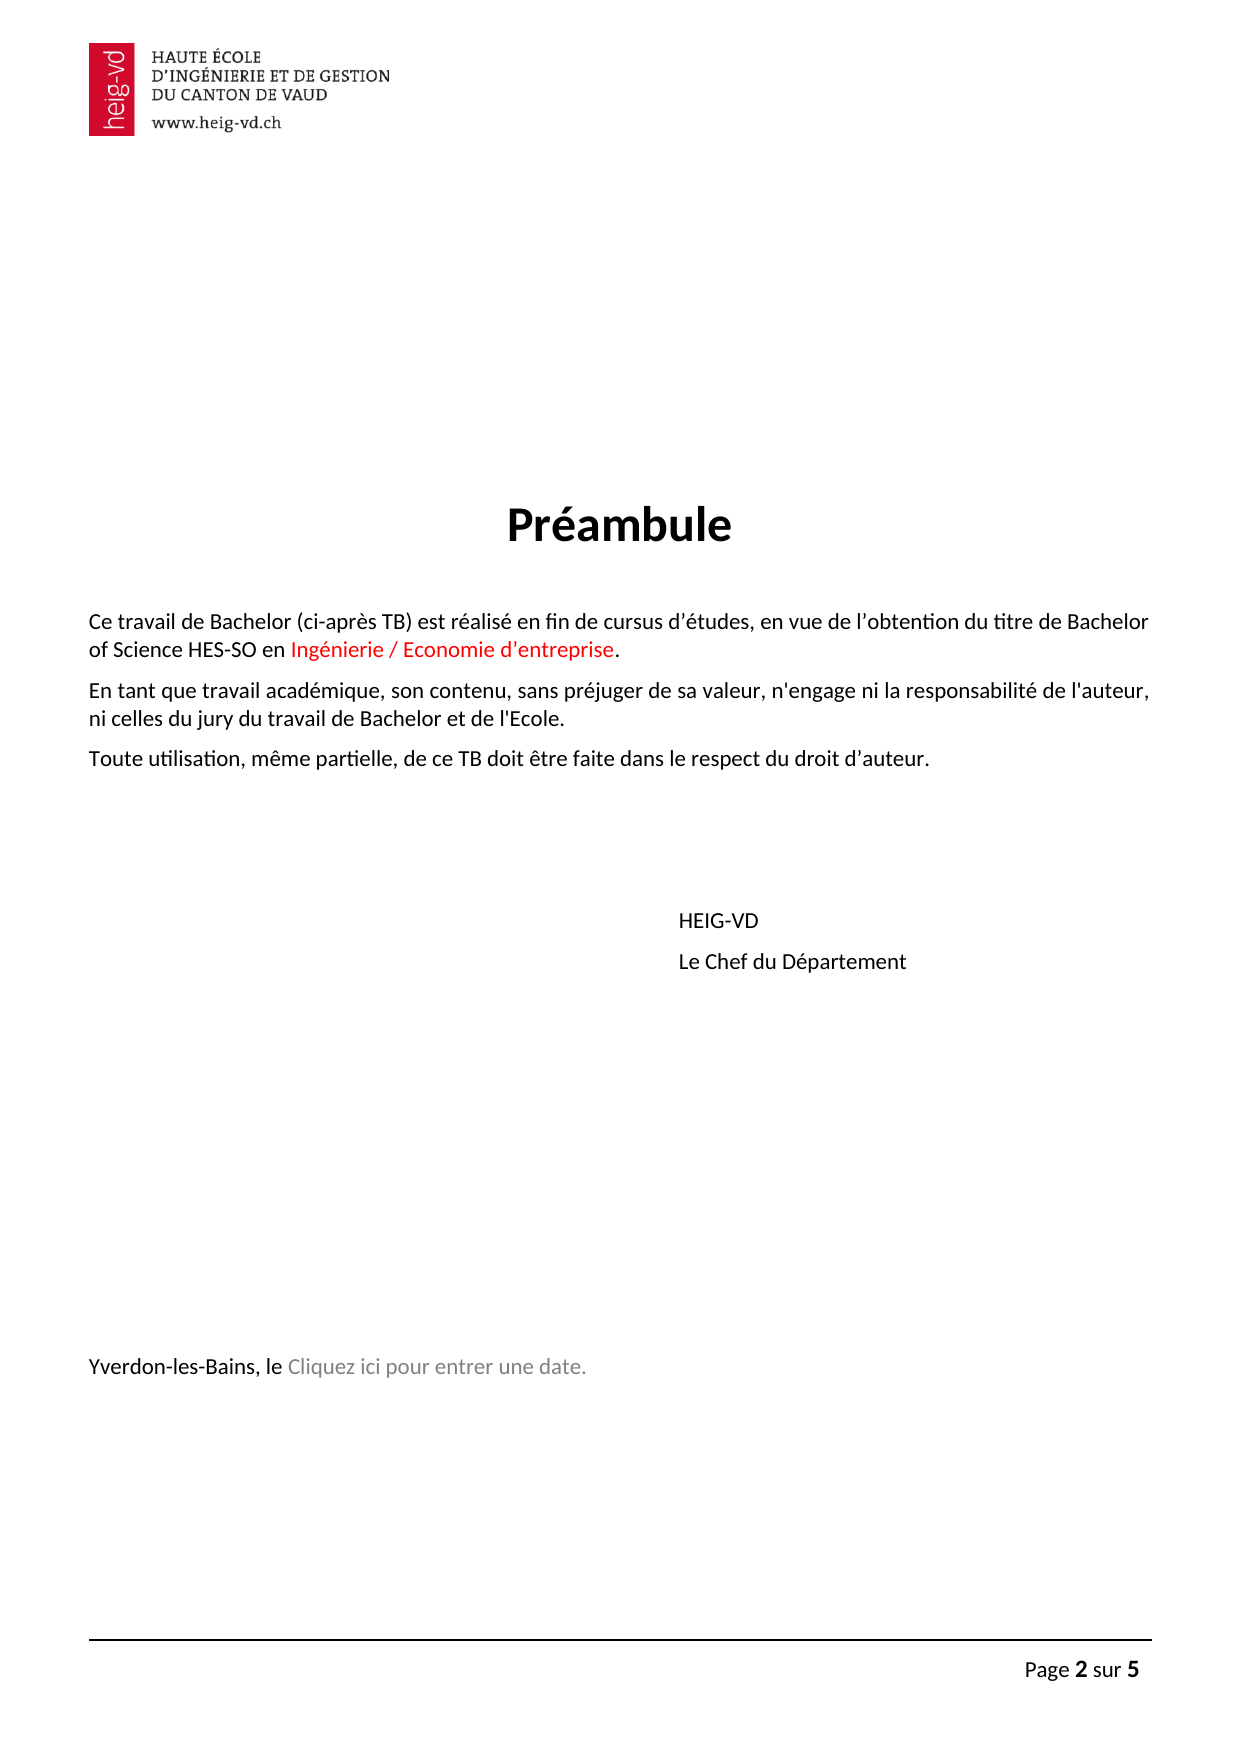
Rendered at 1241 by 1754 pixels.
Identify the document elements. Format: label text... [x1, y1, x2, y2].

text Le Chef du Département [89, 947, 1152, 975]
text En tant que travail académique, son contenu, sans préjuger de sa valeur, n'engage ni la responsabilité de l'auteur, ni celles du jury du travail de Bachelor et de l'Ecole. [89, 676, 1152, 732]
text Yverdon-les-Bains, le Cliquez ici pour entrer une date. [89, 1352, 1152, 1380]
text HEIG-VD [89, 906, 1152, 934]
picture [89, 43, 389, 136]
text Ce travail de Bachelor (ci-après TB) est réalisé en fin de cursus d’études, en vue de l’obtention du titre de Bachelor of Science HES-SO en Ingénierie / Economie d’entreprise. [89, 607, 1152, 663]
text Toute utilisation, même partielle, de ce TB doit être faite dans le respect du droit d’auteur. [89, 744, 1152, 772]
text Préambule [89, 493, 1152, 554]
